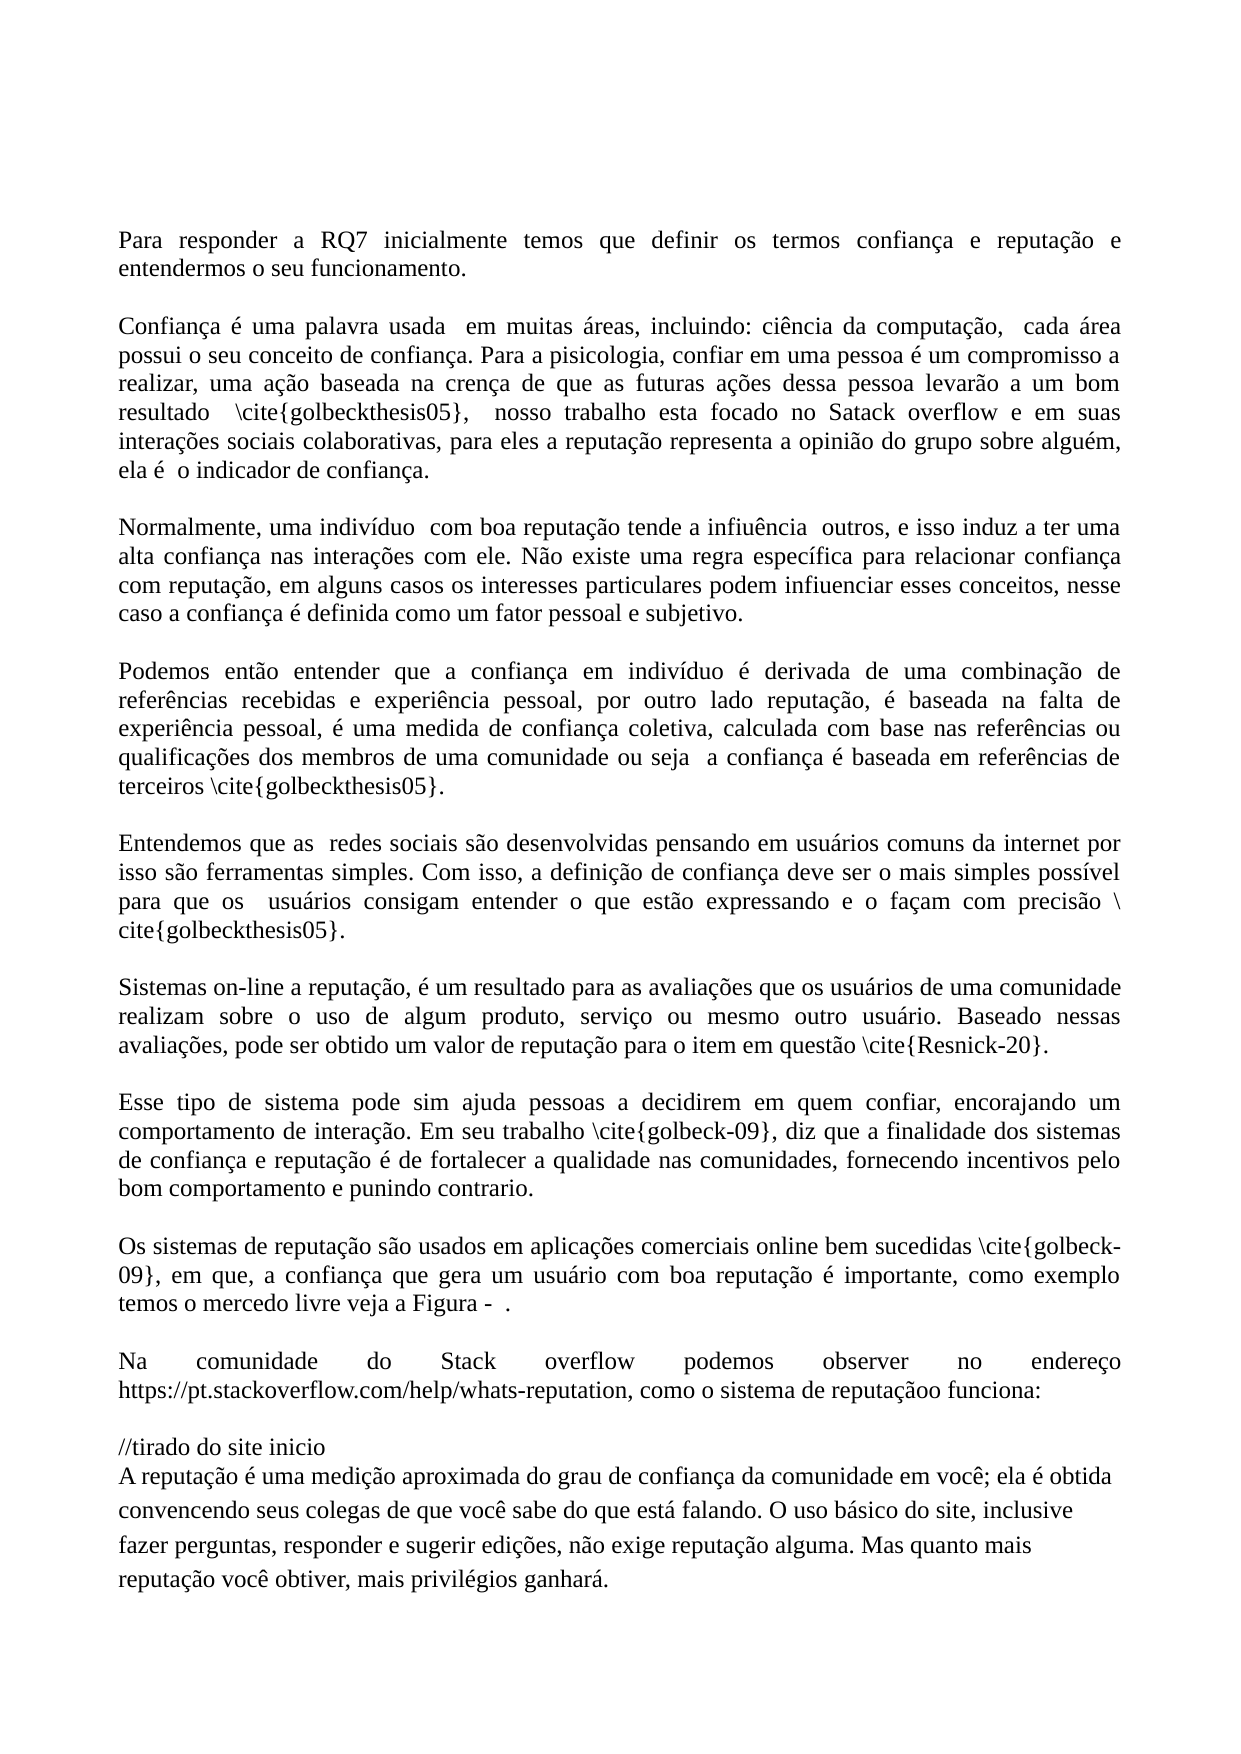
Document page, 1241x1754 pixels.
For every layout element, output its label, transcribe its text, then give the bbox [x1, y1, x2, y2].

text A reputação é uma medição aproximada do grau de confiança da comunidade em você; ela é obtida convencendo seus colegas de que você sabe do que está falando. O uso básico do site, inclusive fazer perguntas, responder e sugerir edições, não exige reputação alguma. Mas quanto mais reputação você obtiver, mais privilégios ganhará. [118, 1461, 1122, 1593]
text //tirado do site inicio [118, 1432, 1122, 1461]
text Os sistemas de reputação são usados em aplicações comerciais online bem sucedidas \cite{golbeck-09}, em que, a confiança que gera um usuário com boa reputação é importante, como exemplo temos o mercedo livre veja a Figura - . [118, 1231, 1122, 1317]
text Esse tipo de sistema pode sim ajuda pessoas a decidirem em quem confiar, encorajando um comportamento de interação. Em seu trabalho \cite{golbeck-09}, diz que a finalidade dos sistemas de confiança e reputação é de fortalecer a qualidade nas comunidades, fornecendo incentivos pelo bom comportamento e punindo contrario. [118, 1087, 1122, 1202]
text Entendemos que as redes sociais são desenvolvidas pensando em usuários comuns da internet por isso são ferramentas simples. Com isso, a definição de confiança deve ser o mais simples possível para que os usuários consigam entender o que estão expressando e o façam com precisão \cite{golbeckthesis05}. [118, 828, 1122, 943]
text Podemos então entender que a confiança em indivíduo é derivada de uma combinação de referências recebidas e experiência pessoal, por outro lado reputação, é baseada na falta de experiência pessoal, é uma medida de confiança coletiva, calculada com base nas referências ou qualificações dos membros de uma comunidade ou seja a confiança é baseada em referências de terceiros \cite{golbeckthesis05}. [118, 656, 1122, 800]
text Normalmente, uma indivíduo com boa reputação tende a infiuência outros, e isso induz a ter uma alta confiança nas interações com ele. Não existe uma regra específica para relacionar confiança com reputação, em alguns casos os interesses particulares podem infiuenciar esses conceitos, nesse caso a confiança é definida como um fator pessoal e subjetivo. [118, 512, 1122, 627]
text Confiança é uma palavra usada em muitas áreas, incluindo: ciência da computação, cada área possui o seu conceito de confiança. Para a pisicologia, confiar em uma pessoa é um compromisso a realizar, uma ação baseada na crença de que as futuras ações dessa pessoa levarão a um bom resultado \cite{golbeckthesis05}, nosso trabalho esta focado no Satack overflow e em suas interações sociais colaborativas, para eles a reputação representa a opinião do grupo sobre alguém, ela é o indicador de confiança. [118, 311, 1122, 483]
text Para responder a RQ7 inicialmente temos que definir os termos confiança e reputação e entendermos o seu funcionamento. [118, 225, 1122, 282]
text Sistemas on-line a reputação, é um resultado para as avaliações que os usuários de uma comunidade realizam sobre o uso de algum produto, serviço ou mesmo outro usuário. Baseado nessas avaliações, pode ser obtido um valor de reputação para o item em questão \cite{Resnick-20}. [118, 972, 1122, 1058]
text Na comunidade do Stack overflow podemos observer no endereço https://pt.stackoverflow.com/help/whats-reputation, como o sistema de reputaçãoo funciona: [118, 1346, 1122, 1403]
